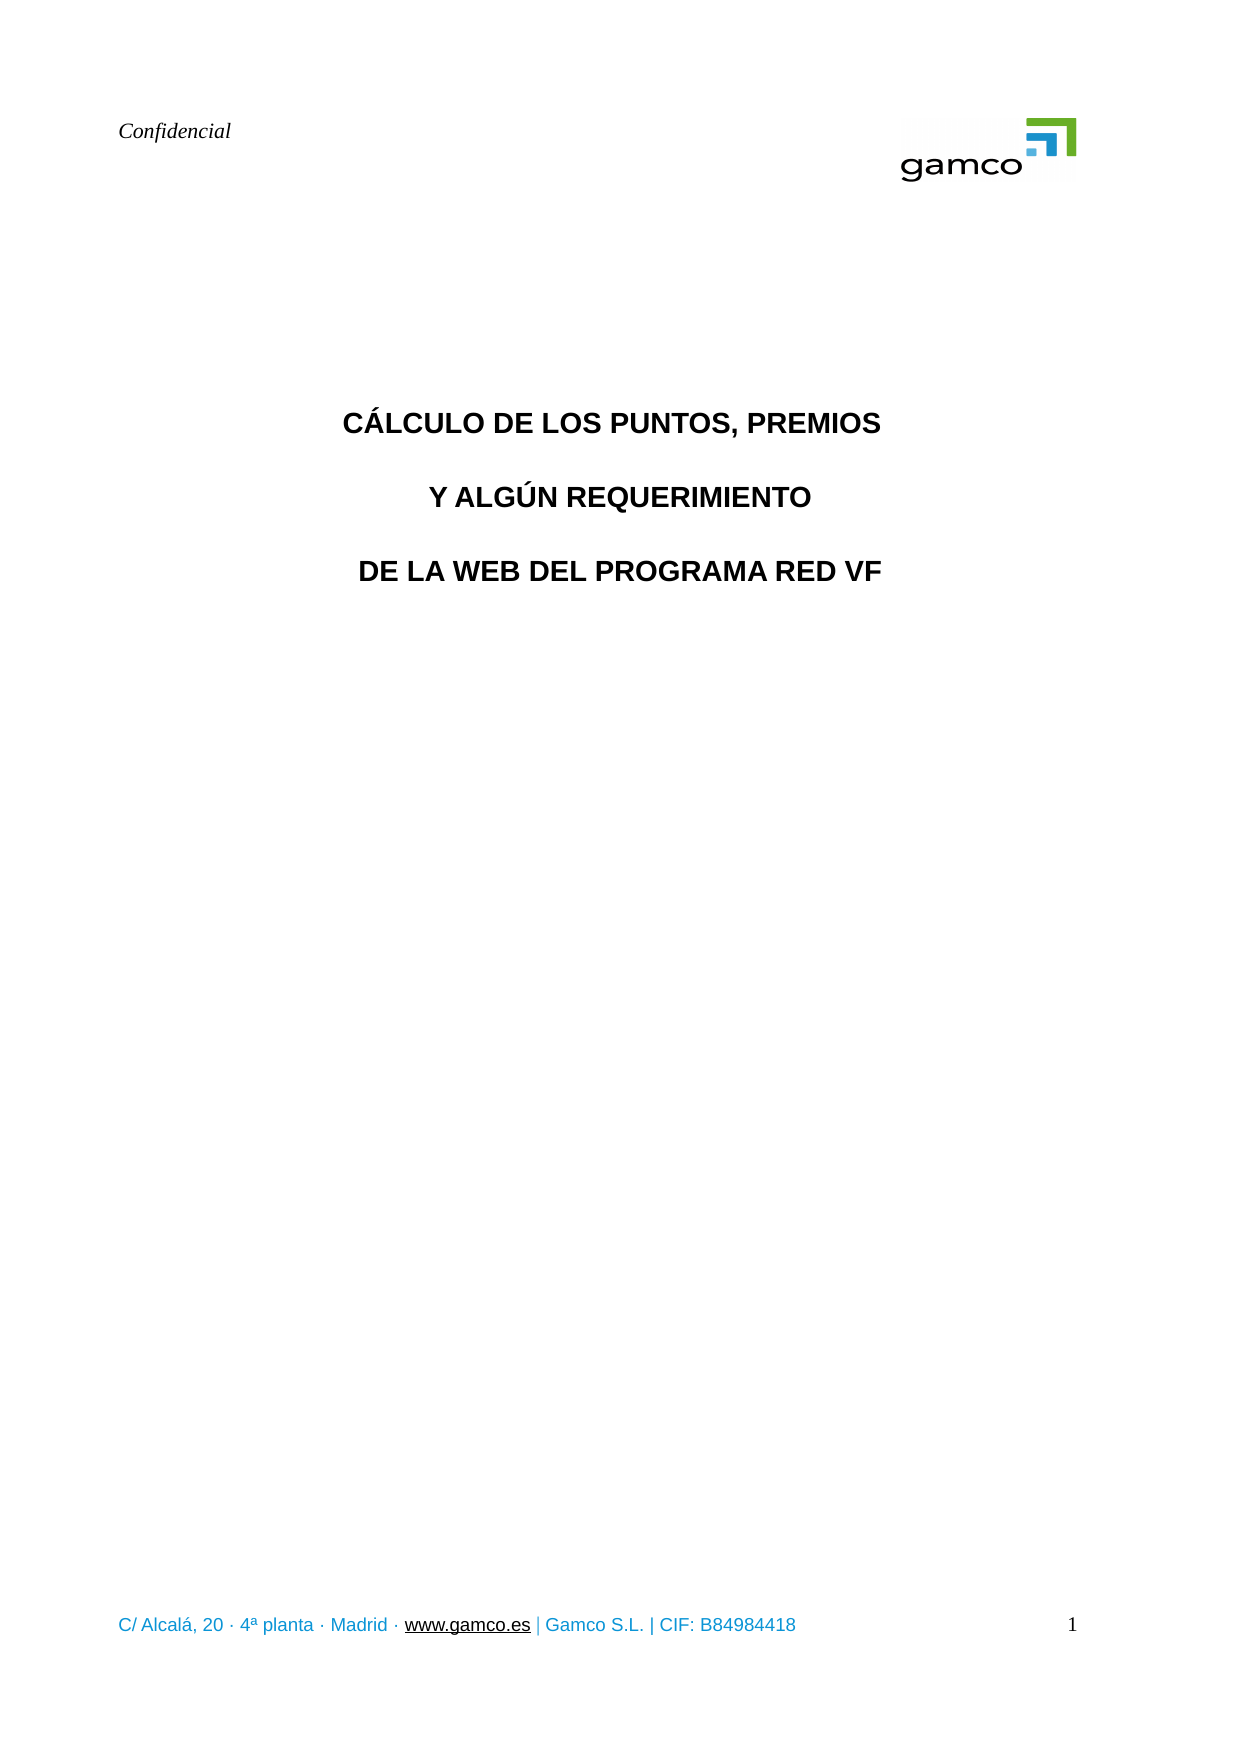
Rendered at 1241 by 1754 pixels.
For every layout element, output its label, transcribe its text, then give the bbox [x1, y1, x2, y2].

text DE LA WEB DEL PROGRAMA RED VF [118, 554, 1122, 587]
text Y ALGÚN REQUERIMIENTO [118, 480, 1122, 514]
text CÁLCULO DE LOS PUNTOS, PREMIOS [118, 406, 1122, 440]
